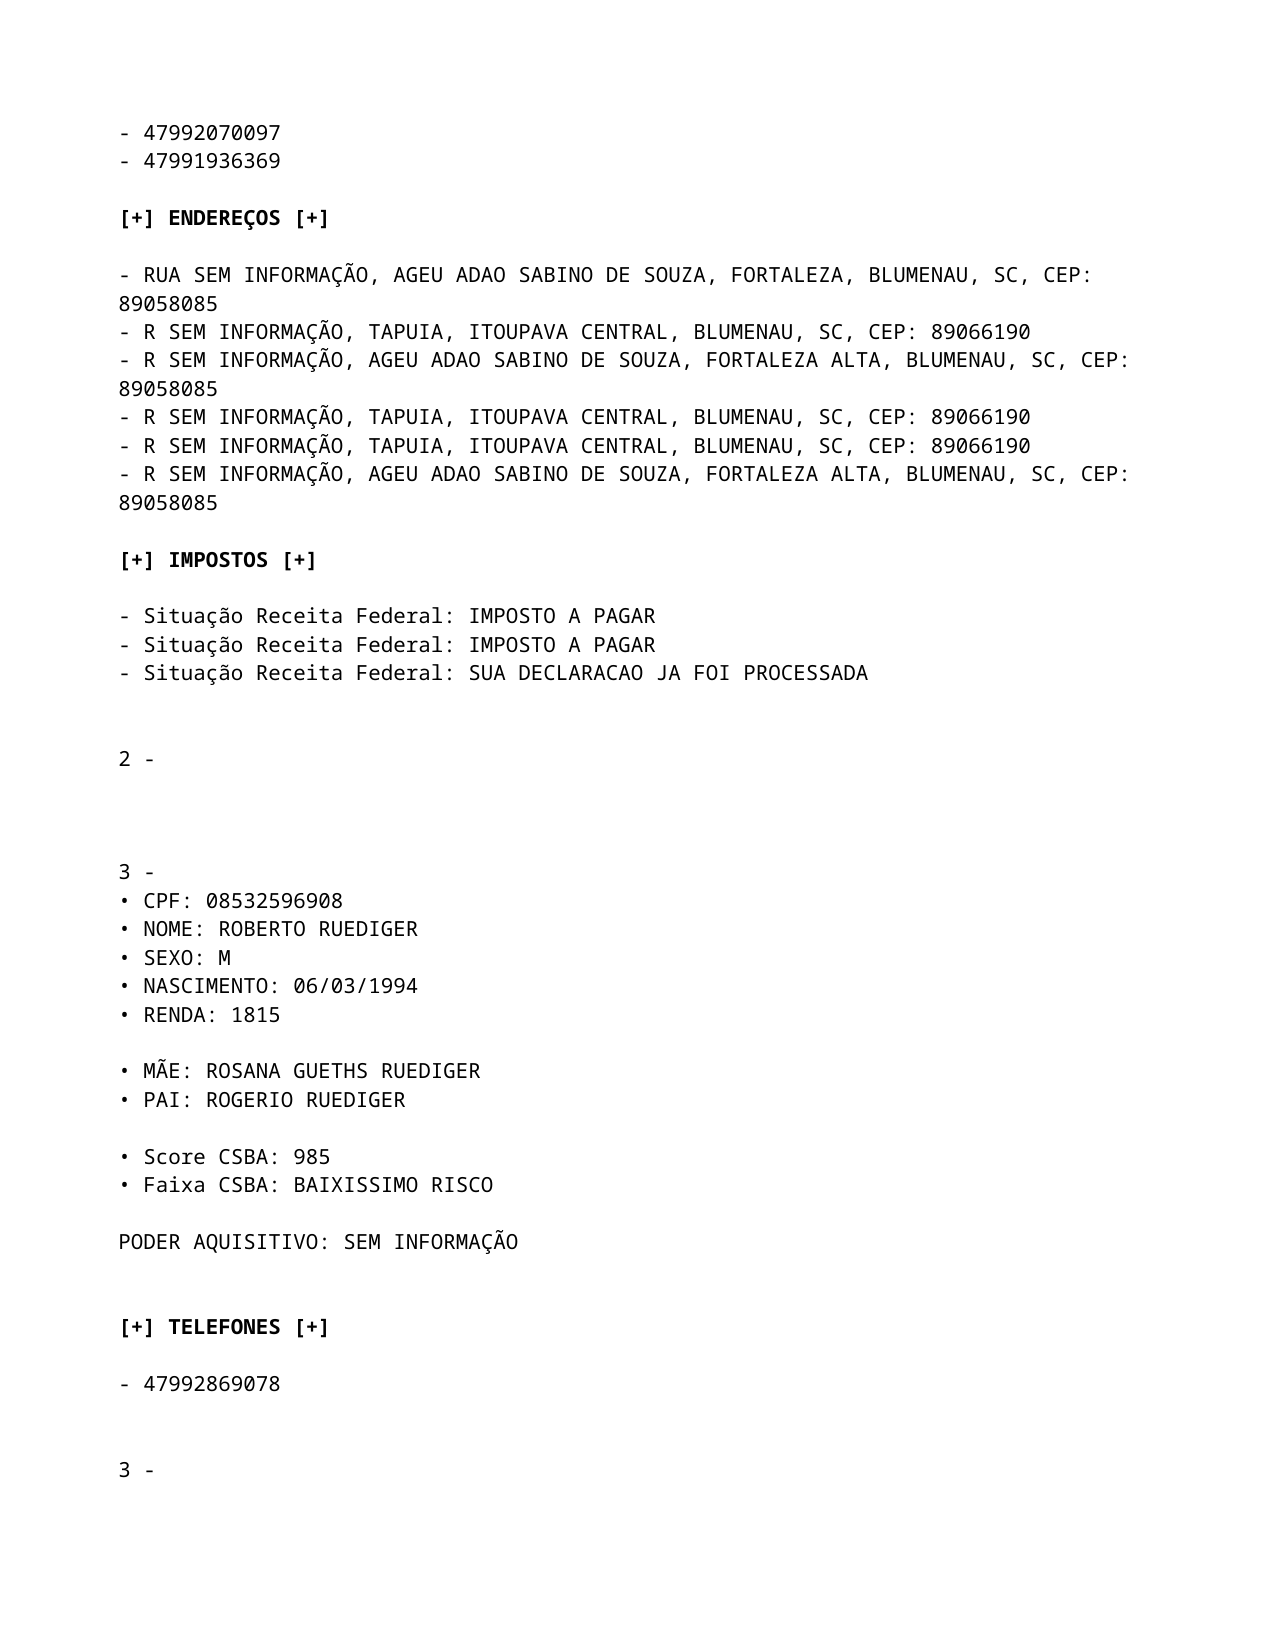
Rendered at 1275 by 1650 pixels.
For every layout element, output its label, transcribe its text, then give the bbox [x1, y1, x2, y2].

text - 47992070097 - 47991936369 [+] ENDEREÇOS [+] - RUA SEM INFORMAÇÃO, AGEU ADAO SABINO DE SOUZA, FORTALEZA, BLUMENAU, SC, CEP: 89058085 - R SEM INFORMAÇÃO, TAPUIA, ITOUPAVA CENTRAL, BLUMENAU, SC, CEP: 89066190 - R SEM INFORMAÇÃO, AGEU ADAO SABINO DE SOUZA, FORTALEZA ALTA, BLUMENAU, SC, CEP: 89058085 - R SEM INFORMAÇÃO, TAPUIA, ITOUPAVA CENTRAL, BLUMENAU, SC, CEP: 89066190 - R SEM INFORMAÇÃO, TAPUIA, ITOUPAVA CENTRAL, BLUMENAU, SC, CEP: 89066190 - R SEM INFORMAÇÃO, AGEU ADAO SABINO DE SOUZA, FORTALEZA ALTA, BLUMENAU, SC, CEP: 89058085 [+] IMPOSTOS [+] - Situação Receita Federal: IMPOSTO A PAGAR - Situação Receita Federal: IMPOSTO A PAGAR - Situação Receita Federal: SUA DECLARACAO JA FOI PROCESSADA [118, 118, 1157, 715]
text 3 - [118, 1455, 1157, 1483]
text 3 - [118, 857, 1157, 886]
text 2 - [118, 744, 1157, 772]
text • CPF: 08532596908 • NOME: ROBERTO RUEDIGER • SEXO: M • NASCIMENTO: 06/03/1994 • RENDA: 1815 • MÃE: ROSANA GUETHS RUEDIGER • PAI: ROGERIO RUEDIGER • Score CSBA: 985 • Faixa CSBA: BAIXISSIMO RISCO PODER AQUISITIVO: SEM INFORMAÇÃO [+] TELEFONES [+] - 47992869078 [118, 886, 1157, 1398]
